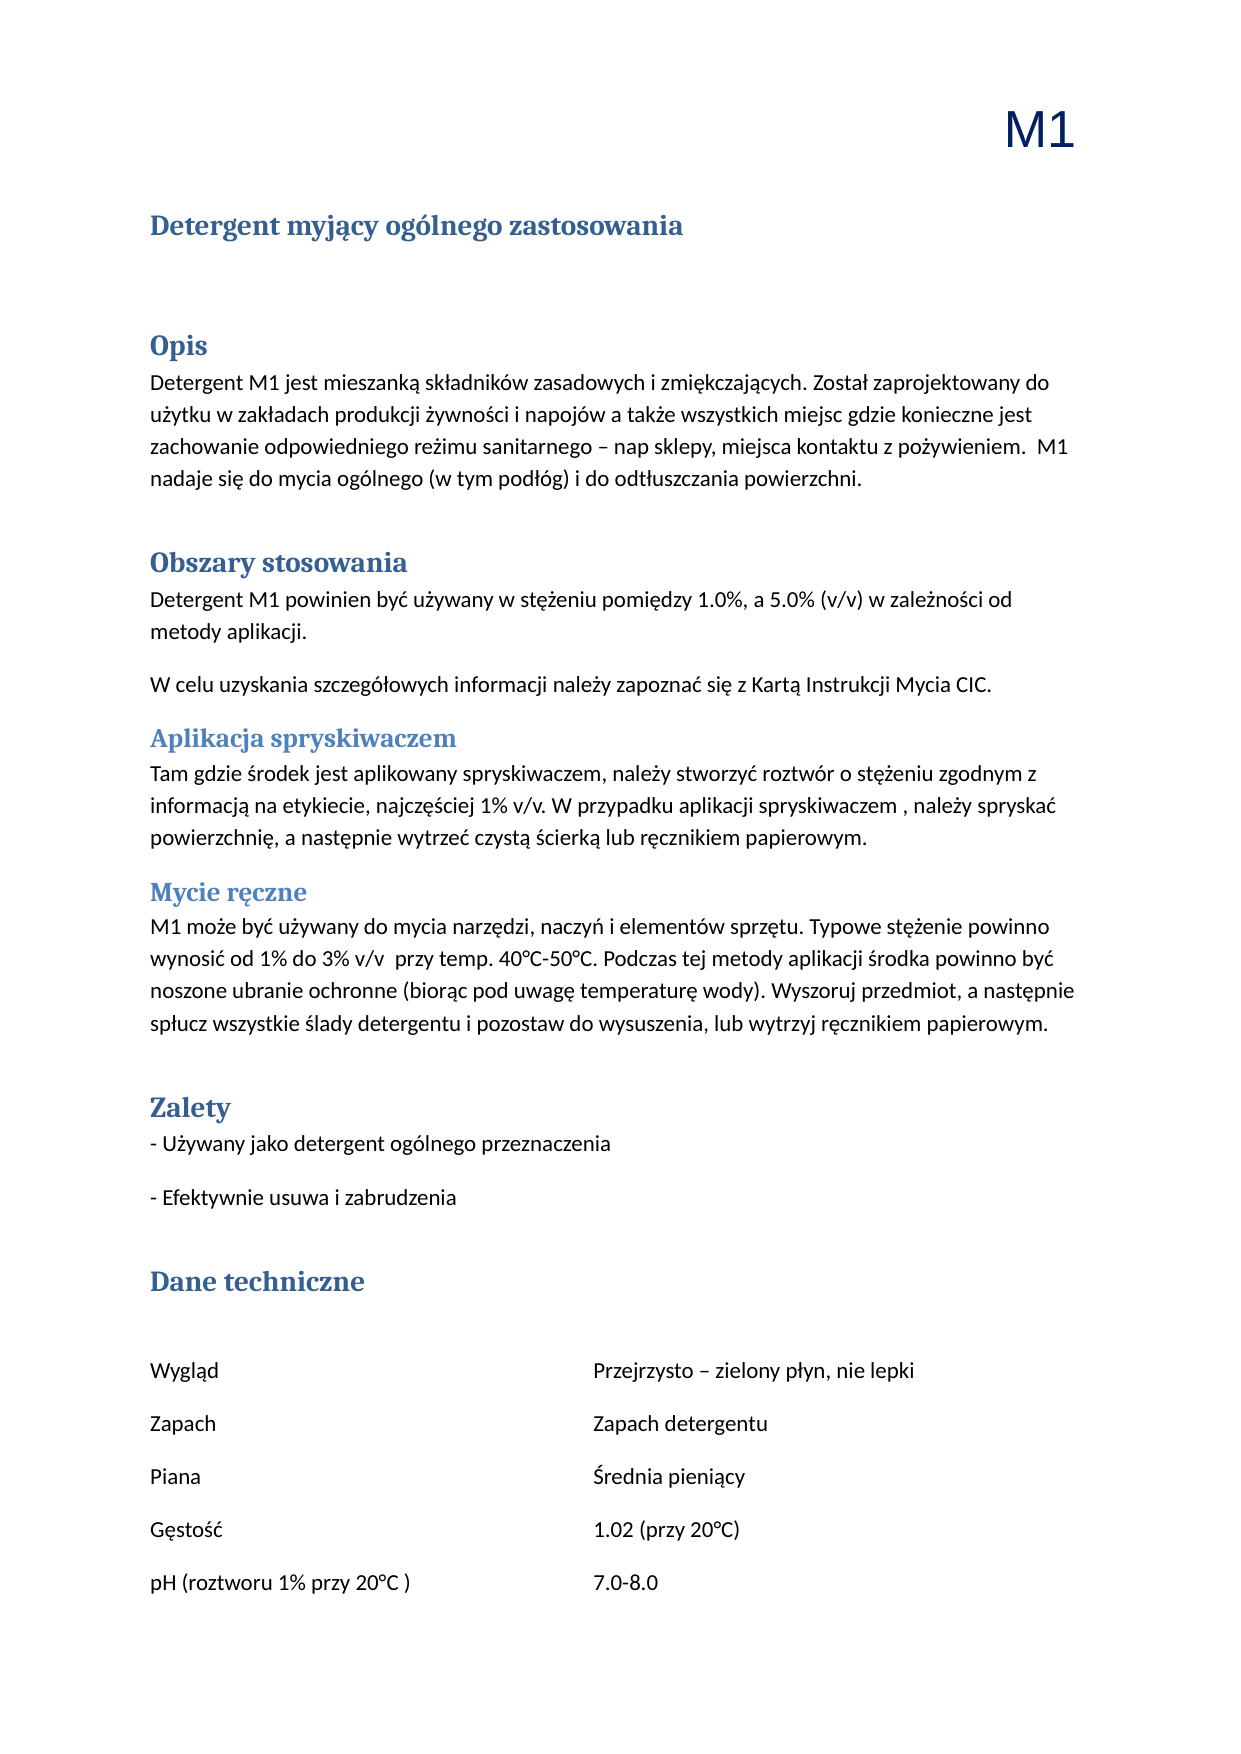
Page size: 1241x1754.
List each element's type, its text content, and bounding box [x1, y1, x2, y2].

text Tam gdzie środek jest aplikowany spryskiwaczem, należy stworzyć roztwór o stężeniu zgodnym z informacją na etykiecie, najczęściej 1% v/v. W przypadku aplikacji spryskiwaczem , należy spryskać powierzchnię, a następnie wytrzeć czystą ścierką lub ręcznikiem papierowym. [150, 759, 1090, 852]
text Wygląd Przejrzysto – zielony płyn, nie lepki [150, 1356, 1090, 1384]
text - Efektywnie usuwa i zabrudzenia [150, 1183, 1090, 1211]
text Gęstość 1.02 (przy 20°C) [150, 1515, 1090, 1543]
text Piana Średnia pieniący [150, 1462, 1090, 1490]
subtitle Obszary stosowania [150, 547, 1090, 580]
text M1 może być używany do mycia narzędzi, naczyń i elementów sprzętu. Typowe stężenie powinno wynosić od 1% do 3% v/v przy temp. 40°C-50°C. Podczas tej metody aplikacji środka powinno być noszone ubranie ochronne (biorąc pod uwagę temperaturę wody). Wyszoruj przedmiot, a następnie spłucz wszystkie ślady detergentu i pozostaw do wysuszenia, lub wytrzyj ręcznikiem papierowym. [150, 912, 1090, 1037]
subtitle Zalety [150, 1091, 1090, 1124]
text pH (roztworu 1% przy 20°C ) 7.0-8.0 [150, 1568, 1090, 1596]
subtitle Detergent myjący ogólnego zastosowania [150, 209, 1090, 242]
subtitle Aplikacja spryskiwaczem [150, 723, 1090, 754]
subtitle Opis [150, 329, 1090, 363]
text - Używany jako detergent ogólnego przeznaczenia [150, 1129, 1090, 1158]
subtitle Dane techniczne [150, 1265, 1090, 1298]
subtitle Mycie ręczne [150, 877, 1090, 908]
text W celu uzyskania szczegółowych informacji należy zapoznać się z Kartą Instrukcji Mycia CIC. [150, 670, 1090, 698]
text Zapach Zapach detergentu [150, 1409, 1090, 1437]
text Detergent M1 jest mieszanką składników zasadowych i zmiękczających. Został zaprojektowany do użytku w zakładach produkcji żywności i napojów a także wszystkich miejsc gdzie konieczne jest zachowanie odpowiedniego reżimu sanitarnego – nap sklepy, miejsca kontaktu z pożywieniem. M1 nadaje się do mycia ogólnego (w tym podłóg) i do odtłuszczania powierzchni. [150, 368, 1090, 492]
text Detergent M1 powinien być używany w stężeniu pomiędzy 1.0%, a 5.0% (v/v) w zależności od metody aplikacji. [150, 585, 1090, 645]
